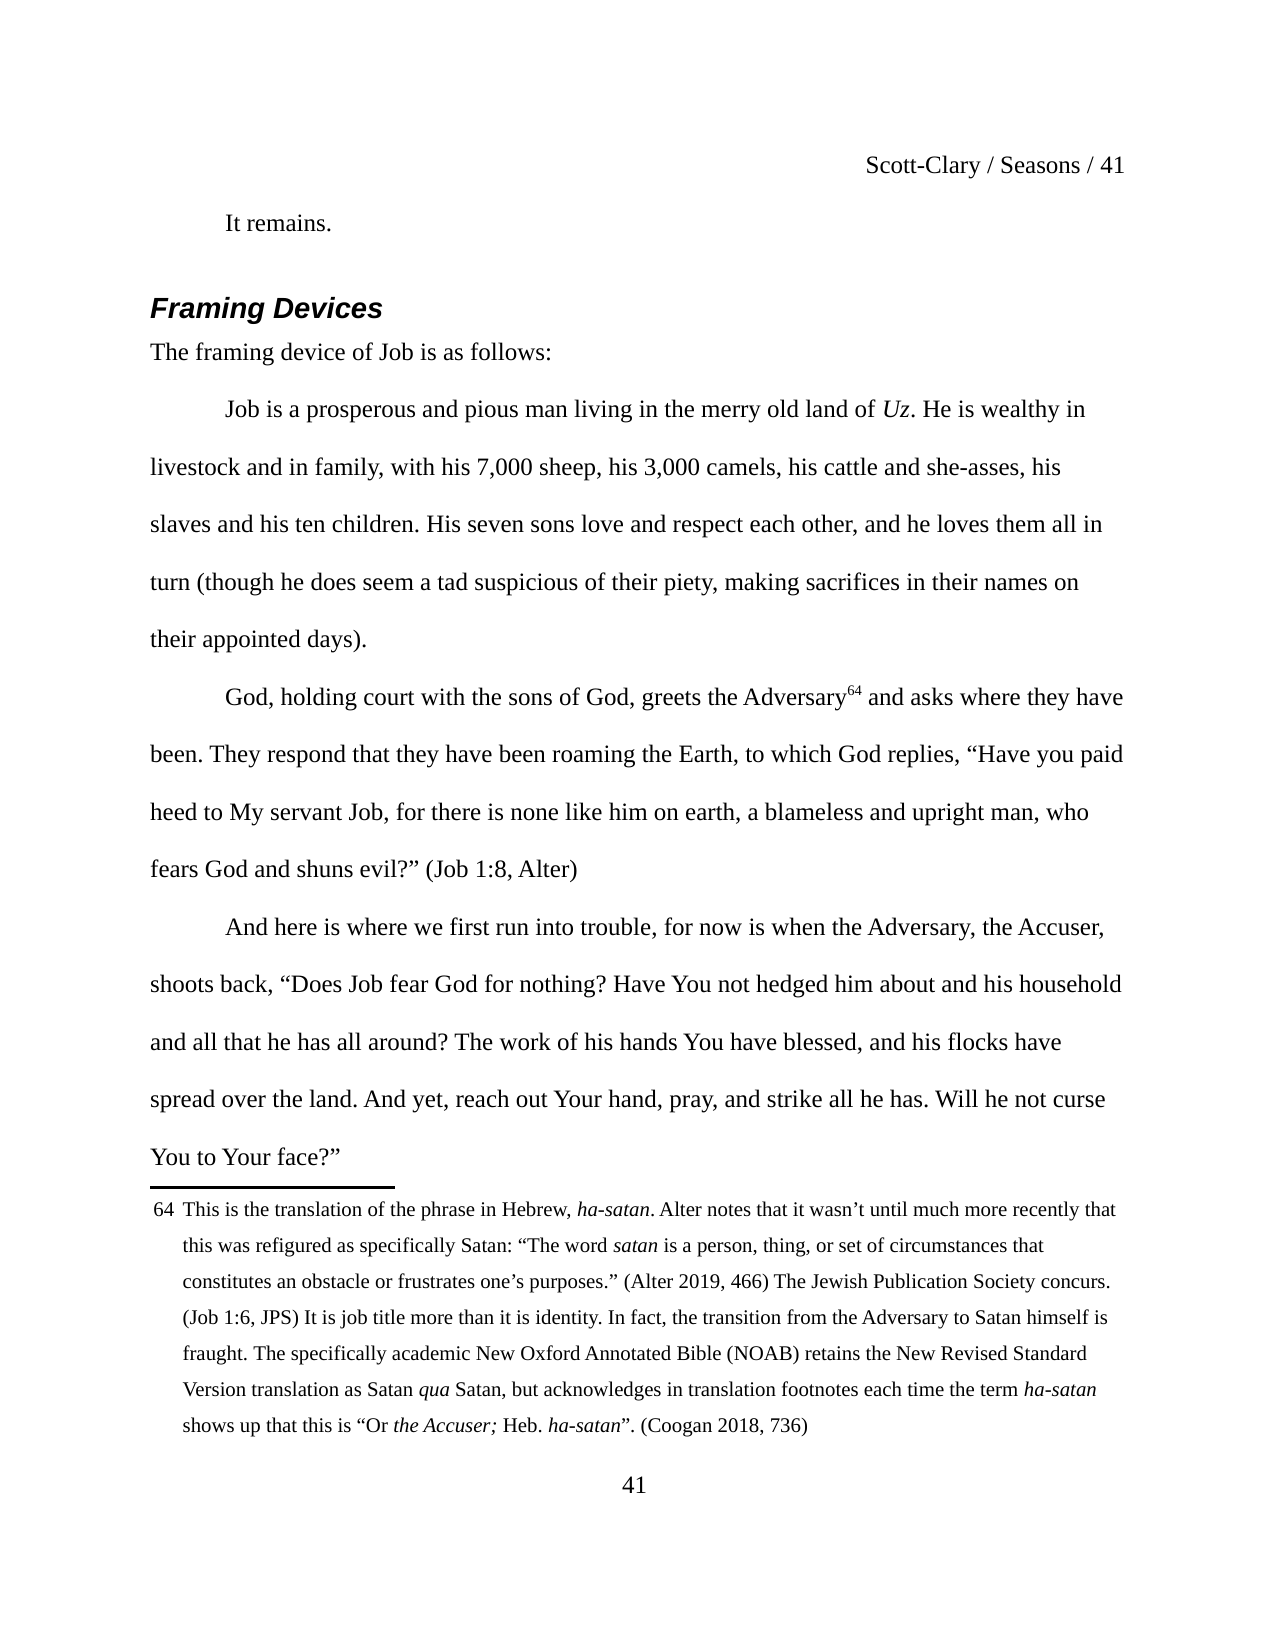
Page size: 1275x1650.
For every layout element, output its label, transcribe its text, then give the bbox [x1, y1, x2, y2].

text God, holding court with the sons of God, greets the Adversary and asks where they have been. They respond that they have been roaming the Earth, to which God replies, “Have you paid heed to My servant Job, for there is none like him on earth, a blameless and upright man, who fears God and shuns evil?” (Job 1:8, Alter) [150, 682, 1125, 883]
text Job is a prosperous and pious man living in the merry old land of Uz. He is wealthy in livestock and in family, with his 7,000 sheep, his 3,000 camels, his cattle and she-asses, his slaves and his ten children. His seven sons love and respect each other, and he loves them all in turn (though he does seem a tad suspicious of their piety, making sacrifices in their names on their appointed days). [150, 394, 1125, 653]
subtitle Framing Devices [150, 291, 1125, 324]
text And here is where we first run into trouble, for now is when the Adversary, the Accuser, shoots back, “Does Job fear God for nothing? Have You not hedged him about and his household and all that he has all around? The work of his hands You have blessed, and his flocks have spread over the land. And yet, reach out Your hand, pray, and strike all he has. Will he not curse You to Your face?” [150, 912, 1125, 1171]
text The framing device of Job is as follows: [150, 337, 1125, 366]
text This is the translation of the phrase in Hebrew, ha-satan. Alter notes that it wasn’t until much more recently that this was refigured as specifically Satan: “The word satan is a person, thing, or set of circumstances that constitutes an obstacle or frustrates one’s purposes.” (Alter 2019, 466) The Jewish Publication Society concurs. (Job 1:6, JPS) It is job title more than it is identity. In fact, the transition from the Adversary to Satan himself is fraught. The specifically academic New Oxford Annotated Bible (NOAB) retains the New Revised Standard Version translation as Satan qua Satan, but acknowledges in translation footnotes each time the term ha-satan shows up that this is “Or the Accuser; Heb. ha-satan”. (Coogan 2018, 736) [150, 1194, 1125, 1440]
text It remains. [150, 208, 1125, 237]
